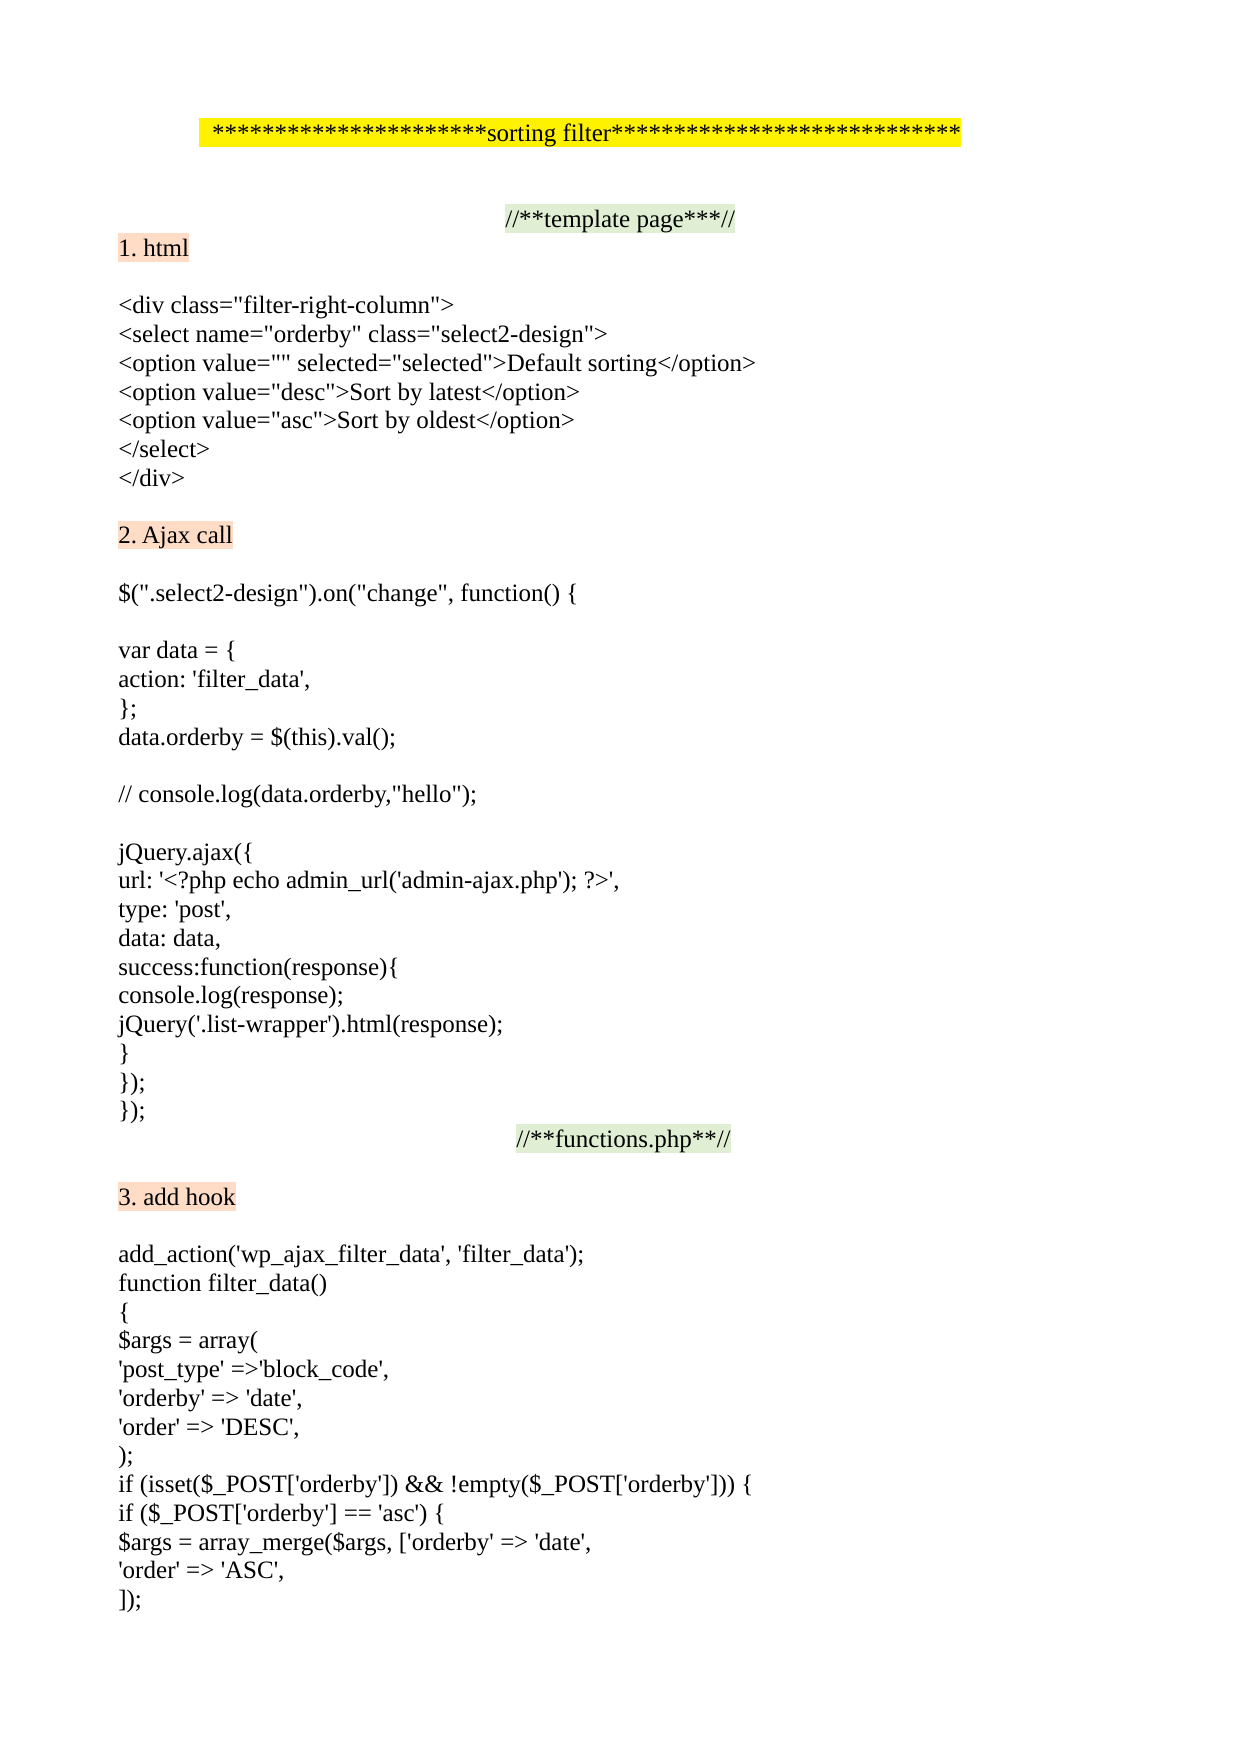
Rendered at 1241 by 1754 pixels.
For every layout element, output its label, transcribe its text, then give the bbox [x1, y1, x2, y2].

text 'orderby' => 'date', [118, 1383, 1122, 1412]
text ); [118, 1441, 1122, 1469]
text $args = array_merge($args, ['orderby' => 'date', [118, 1527, 1122, 1556]
text if ($_POST['orderby'] == 'asc') { [118, 1498, 1122, 1527]
text if (isset($_POST['orderby']) && !empty($_POST['orderby'])) { [118, 1469, 1122, 1498]
text url: '<?php echo admin_url('admin-ajax.php'); ?>', [118, 866, 1122, 894]
text console.log(response); [118, 981, 1122, 1009]
text 3. add hook [118, 1182, 1122, 1211]
text var data = { [118, 636, 1122, 664]
text // console.log(data.orderby,"hello"); [118, 779, 1122, 808]
text 'order' => 'DESC', [118, 1412, 1122, 1441]
text <option value="asc">Sort by oldest</option> [118, 406, 1122, 434]
text //**functions.php**// [118, 1124, 1122, 1153]
text 1. html [118, 233, 1122, 262]
text }); [118, 1096, 1122, 1124]
text $args = array( [118, 1326, 1122, 1354]
text data.orderby = $(this).val(); [118, 722, 1122, 751]
text action: 'filter_data', [118, 664, 1122, 693]
text </div> [118, 463, 1122, 492]
text jQuery.ajax({ [118, 837, 1122, 866]
text <option value="desc">Sort by latest</option> [118, 377, 1122, 406]
text **********************sorting filter**************************** [118, 118, 1122, 147]
text }; [118, 693, 1122, 722]
text add_action('wp_ajax_filter_data', 'filter_data'); [118, 1239, 1122, 1268]
text 'order' => 'ASC', [118, 1556, 1122, 1584]
text </select> [118, 434, 1122, 463]
text <option value="" selected="selected">Default sorting</option> [118, 348, 1122, 377]
text data: data, [118, 923, 1122, 952]
text { [118, 1297, 1122, 1326]
text function filter_data() [118, 1268, 1122, 1297]
text jQuery('.list-wrapper').html(response); [118, 1009, 1122, 1038]
text $(".select2-design").on("change", function() { [118, 578, 1122, 607]
text //**template page***// [118, 204, 1122, 233]
text 2. Ajax call [118, 521, 1122, 549]
text 'post_type' =>'block_code', [118, 1354, 1122, 1383]
text <select name="orderby" class="select2-design"> [118, 319, 1122, 348]
text <div class="filter-right-column"> [118, 291, 1122, 319]
text }); [118, 1067, 1122, 1096]
text ]); [118, 1584, 1122, 1613]
text } [118, 1038, 1122, 1067]
text type: 'post', [118, 894, 1122, 923]
text success:function(response){ [118, 952, 1122, 981]
